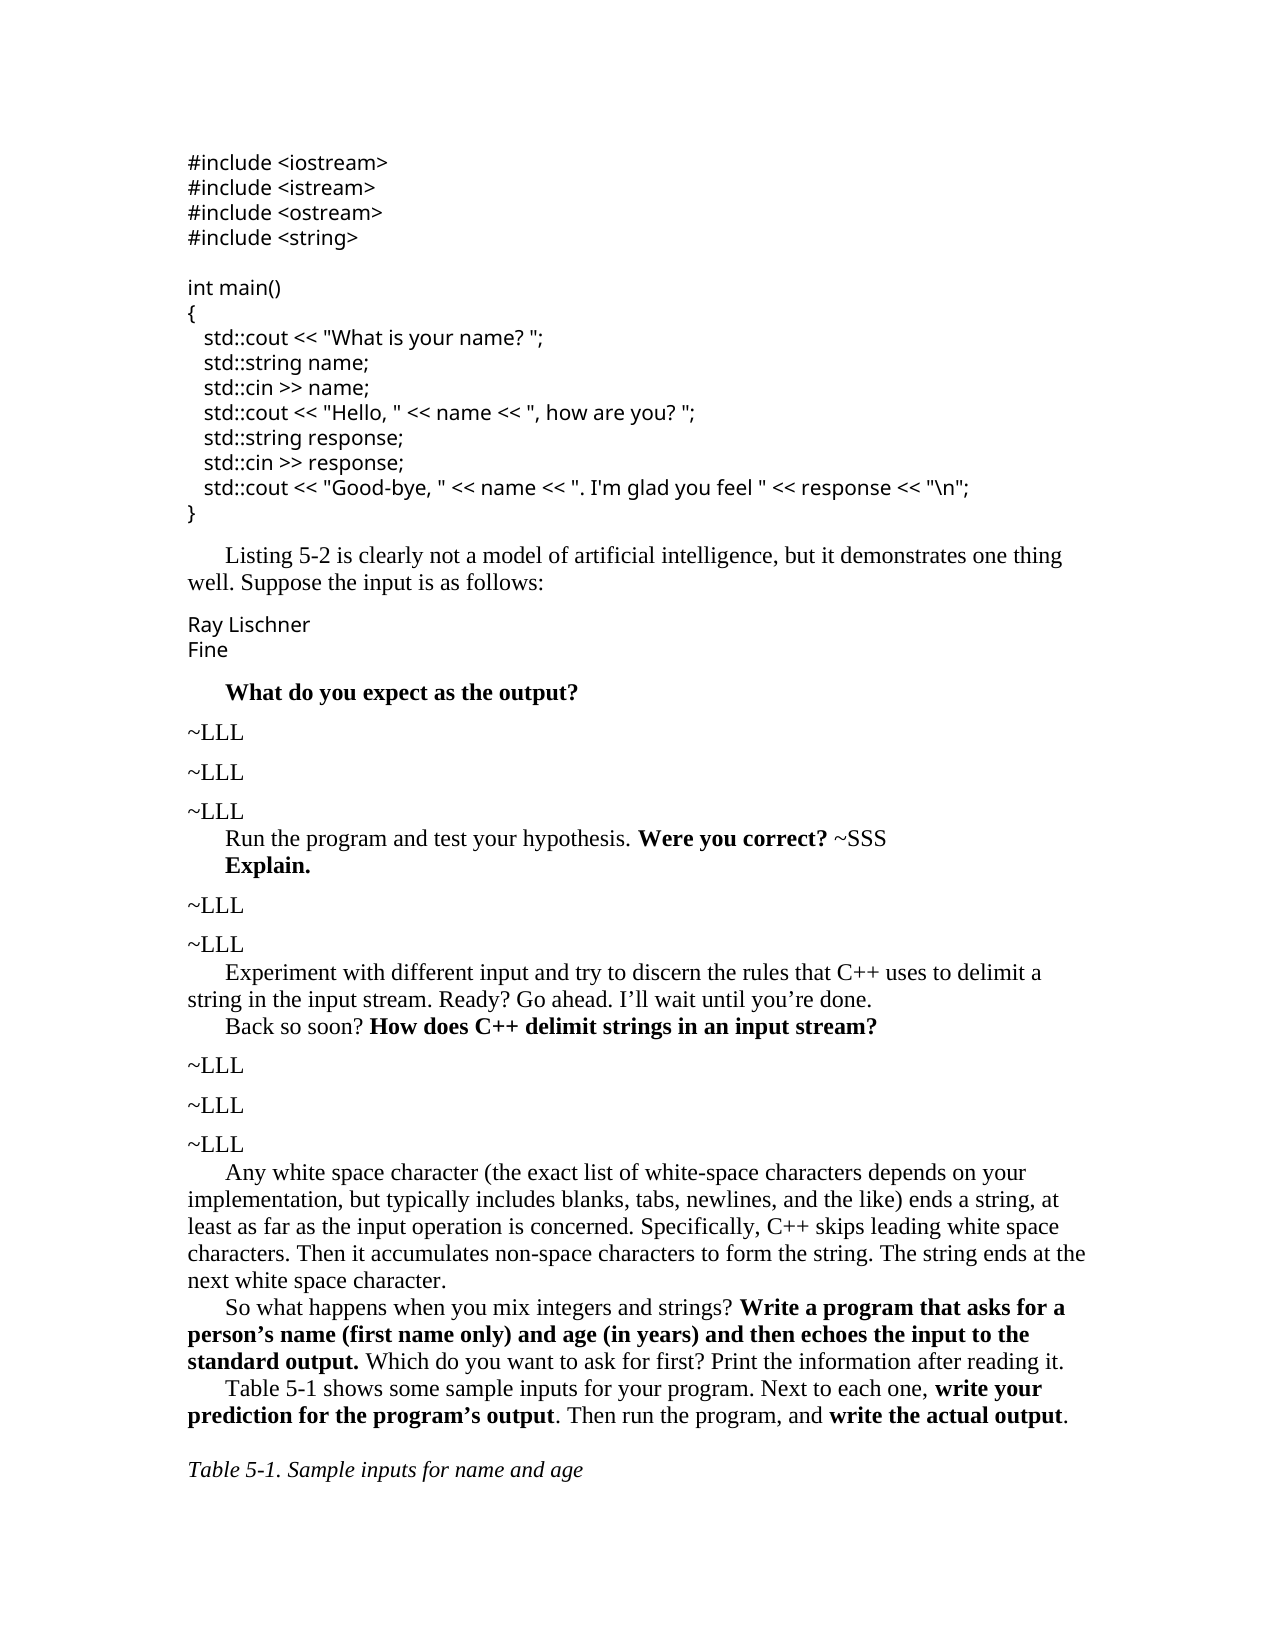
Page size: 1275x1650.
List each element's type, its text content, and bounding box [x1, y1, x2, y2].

text std::cin >> response; [187, 450, 1072, 475]
text Fine [187, 637, 1072, 662]
text Table 5-1 shows some sample inputs for your program. Next to each one, write your prediction for the program’s output. Then run the program, and write the actual output. [187, 1375, 1087, 1429]
text Run the program and test your hypothesis. Were you correct? ~SSS [187, 825, 1087, 852]
text Table 5-1. Sample inputs for name and age [187, 1454, 1087, 1483]
text ~LLL [187, 931, 1087, 958]
text std::cout << "Hello, " << name << ", how are you? "; [187, 400, 1072, 425]
text ~LLL [187, 1131, 1087, 1158]
text Listing 5-2 is clearly not a model of artificial intelligence, but it demonstrates one thing well. Suppose the input is as follows: [187, 542, 1087, 596]
text Any white space character (the exact list of white-space characters depends on your implementation, but typically includes blanks, tabs, newlines, and the like) ends a string, at least as far as the input operation is concerned. Specifically, C++ skips leading white space characters. Then it accumulates non-space characters to form the string. The string ends at the next white space character. [187, 1158, 1087, 1294]
text #include <string> [187, 225, 1072, 250]
text std::string name; [187, 350, 1072, 375]
text std::cin >> name; [187, 375, 1072, 400]
text ~LLL [187, 1092, 1087, 1119]
text int main() [187, 275, 1072, 300]
text } [187, 500, 1072, 525]
text So what happens when you mix integers and strings? Write a program that asks for a person’s name (first name only) and age (in years) and then echoes the input to the standard output. Which do you want to ask for first? Print the information after reading it. [187, 1294, 1087, 1375]
text ~LLL [187, 719, 1087, 746]
text Experiment with different input and try to discern the rules that C++ uses to delimit a string in the input stream. Ready? Go ahead. I’ll wait until you’re done. [187, 958, 1087, 1012]
text Back so soon? How does C++ delimit strings in an input stream? [187, 1012, 1087, 1039]
text Ray Lischner [187, 612, 1072, 637]
text Explain. [187, 852, 1087, 879]
text #include <ostream> [187, 200, 1072, 225]
text ~LLL [187, 798, 1087, 825]
text std::cout << "Good-bye, " << name << ". I'm glad you feel " << response << "\n"; [187, 475, 1072, 500]
text #include <istream> [187, 175, 1072, 200]
text ~LLL [187, 892, 1087, 919]
text std::string response; [187, 425, 1072, 450]
text { [187, 300, 1072, 325]
text ~LLL [187, 1052, 1087, 1079]
text #include <iostream> [187, 150, 1072, 175]
text What do you expect as the output? [187, 679, 1087, 706]
text std::cout << "What is your name? "; [187, 325, 1072, 350]
text ~LLL [187, 758, 1087, 785]
